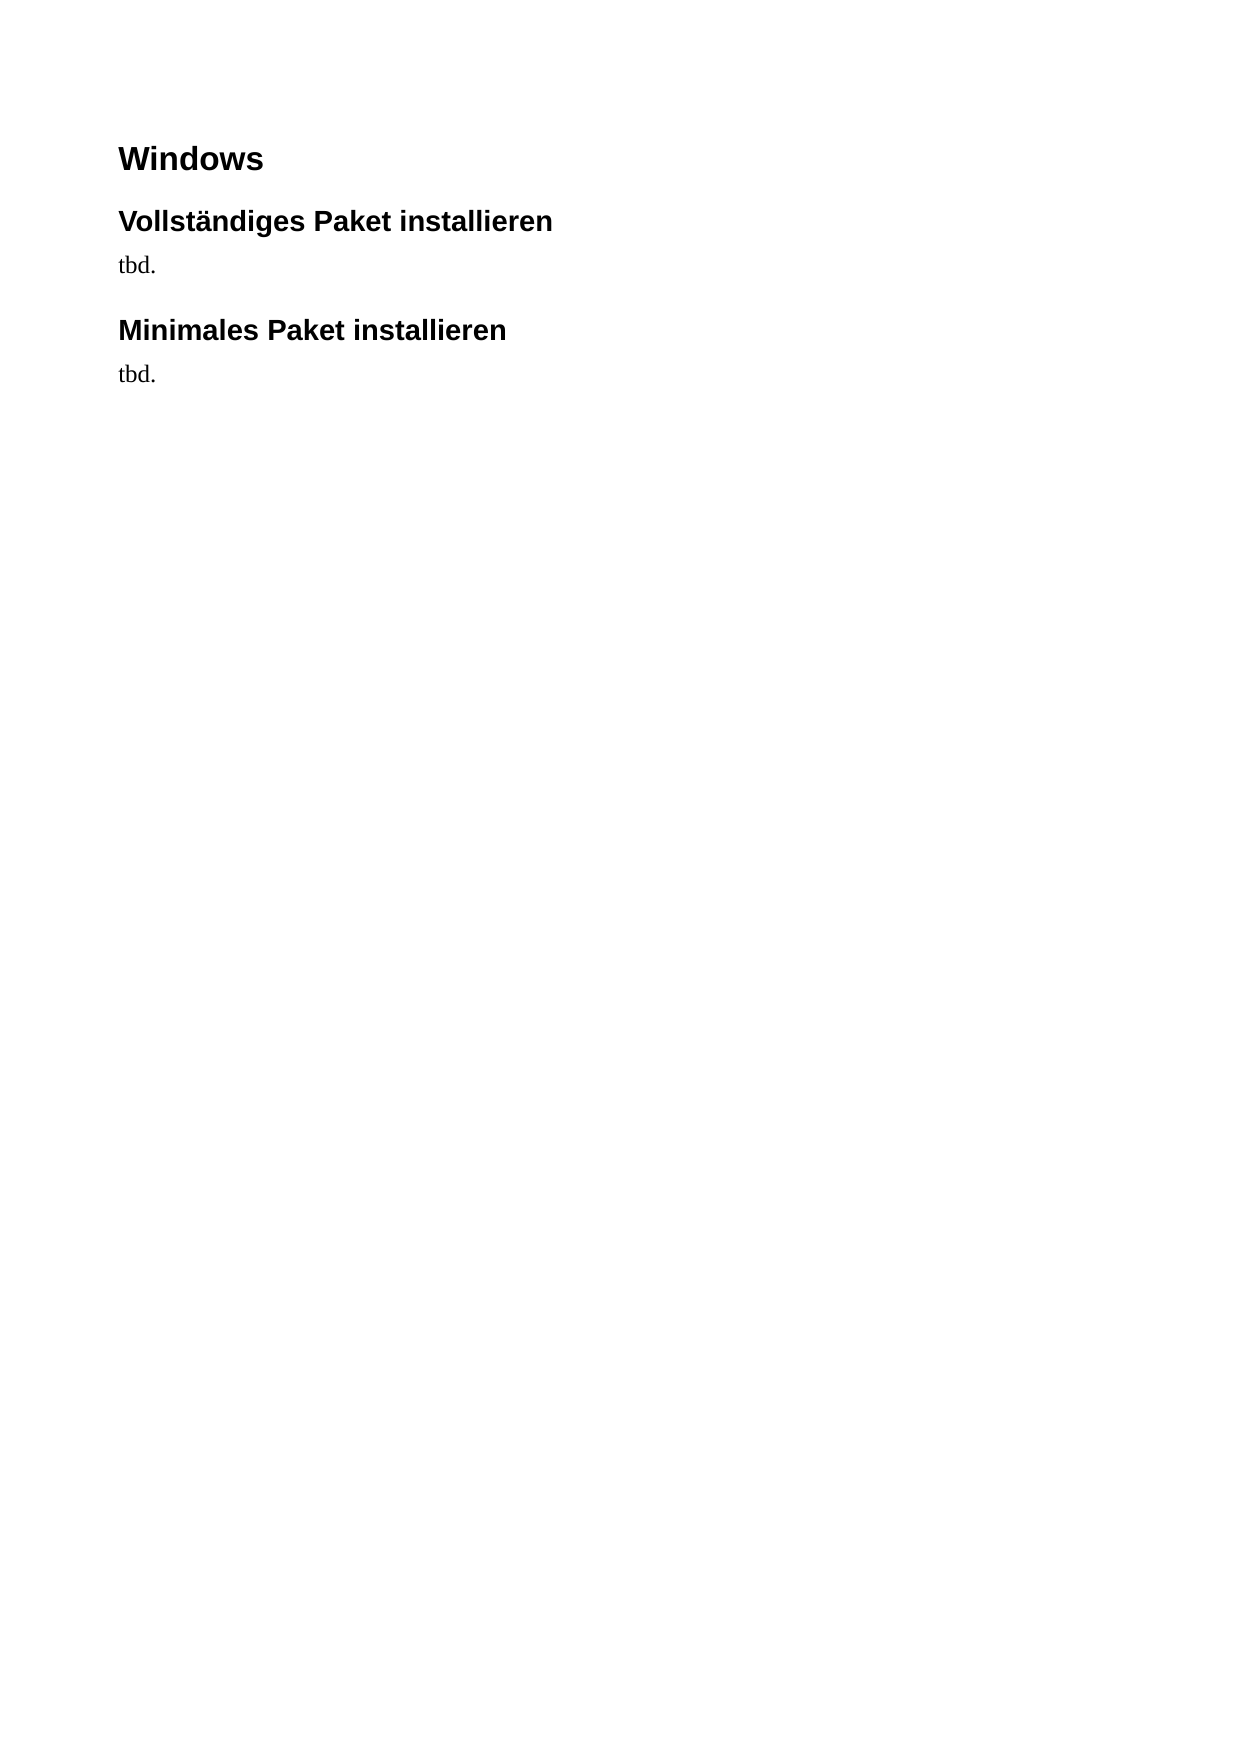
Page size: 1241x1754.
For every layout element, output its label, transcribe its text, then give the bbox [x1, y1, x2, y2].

subtitle Minimales Paket installieren [118, 313, 1122, 346]
subtitle Vollständiges Paket installieren [118, 204, 1122, 238]
text tbd. [118, 359, 1122, 387]
subtitle Windows [118, 139, 1122, 177]
text tbd. [118, 251, 1122, 279]
